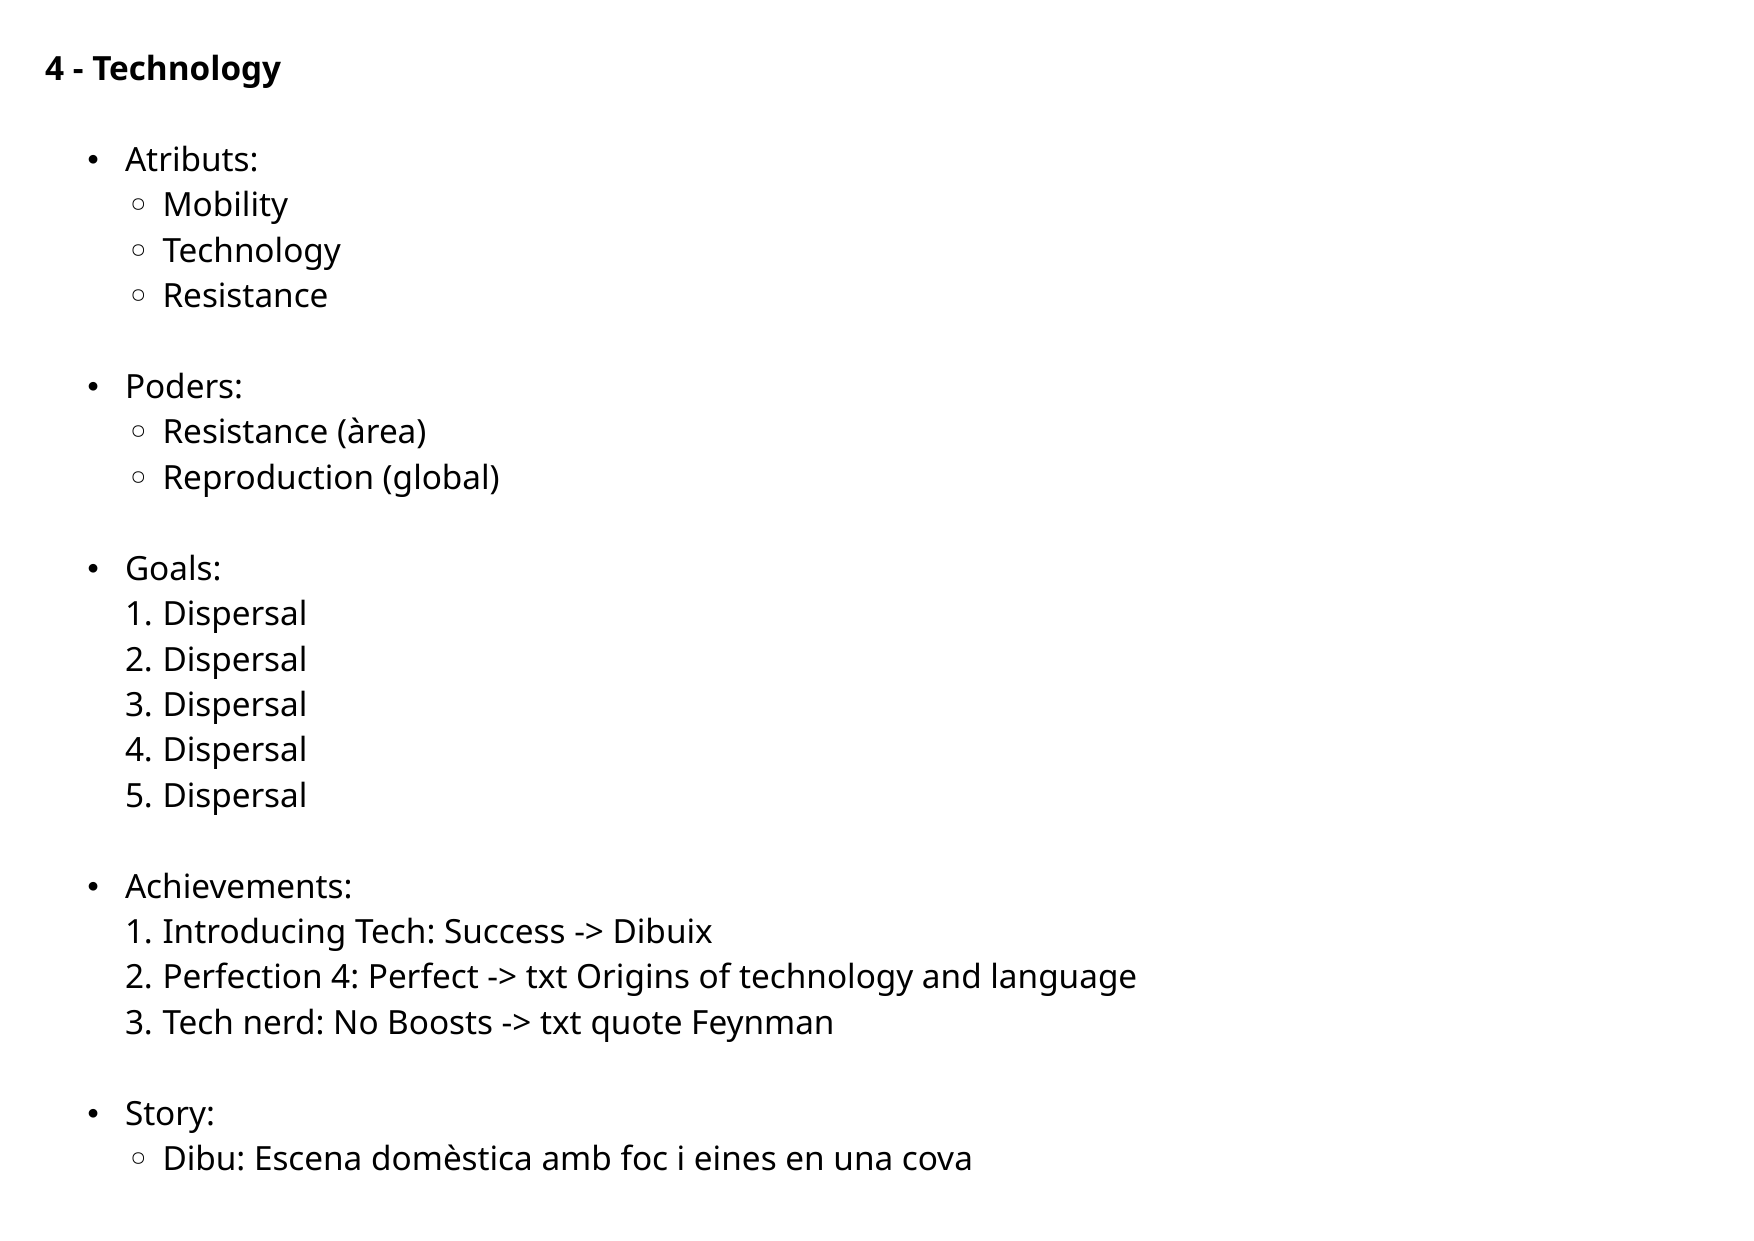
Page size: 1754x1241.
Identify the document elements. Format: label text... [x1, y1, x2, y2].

list Goals: [87, 544, 1709, 590]
list Dispersal [125, 681, 1709, 726]
list Poders: [87, 363, 1709, 408]
list Introducing Tech: Success -> Dibuix [125, 908, 1709, 953]
list Resistance (àrea) [125, 408, 1709, 454]
list Dispersal [125, 635, 1709, 681]
list Reproduction (global) [125, 454, 1709, 499]
list Dispersal [125, 590, 1709, 635]
list Resistance [125, 272, 1709, 317]
list Mobility [125, 181, 1709, 227]
list Perfection 4: Perfect -> txt Origins of technology and language [125, 953, 1709, 999]
list Dispersal [125, 772, 1709, 817]
list Atributs: [87, 136, 1709, 181]
list Technology [125, 227, 1709, 272]
list Dispersal [125, 726, 1709, 772]
list Dibu: Escena domèstica amb foc i eines en una cova [125, 1135, 1709, 1180]
list Story: [87, 1089, 1709, 1135]
list Tech nerd: No Boosts -> txt quote Feynman [125, 999, 1709, 1044]
list Achievements: [87, 862, 1709, 908]
text 4 - Technology [45, 45, 1709, 90]
